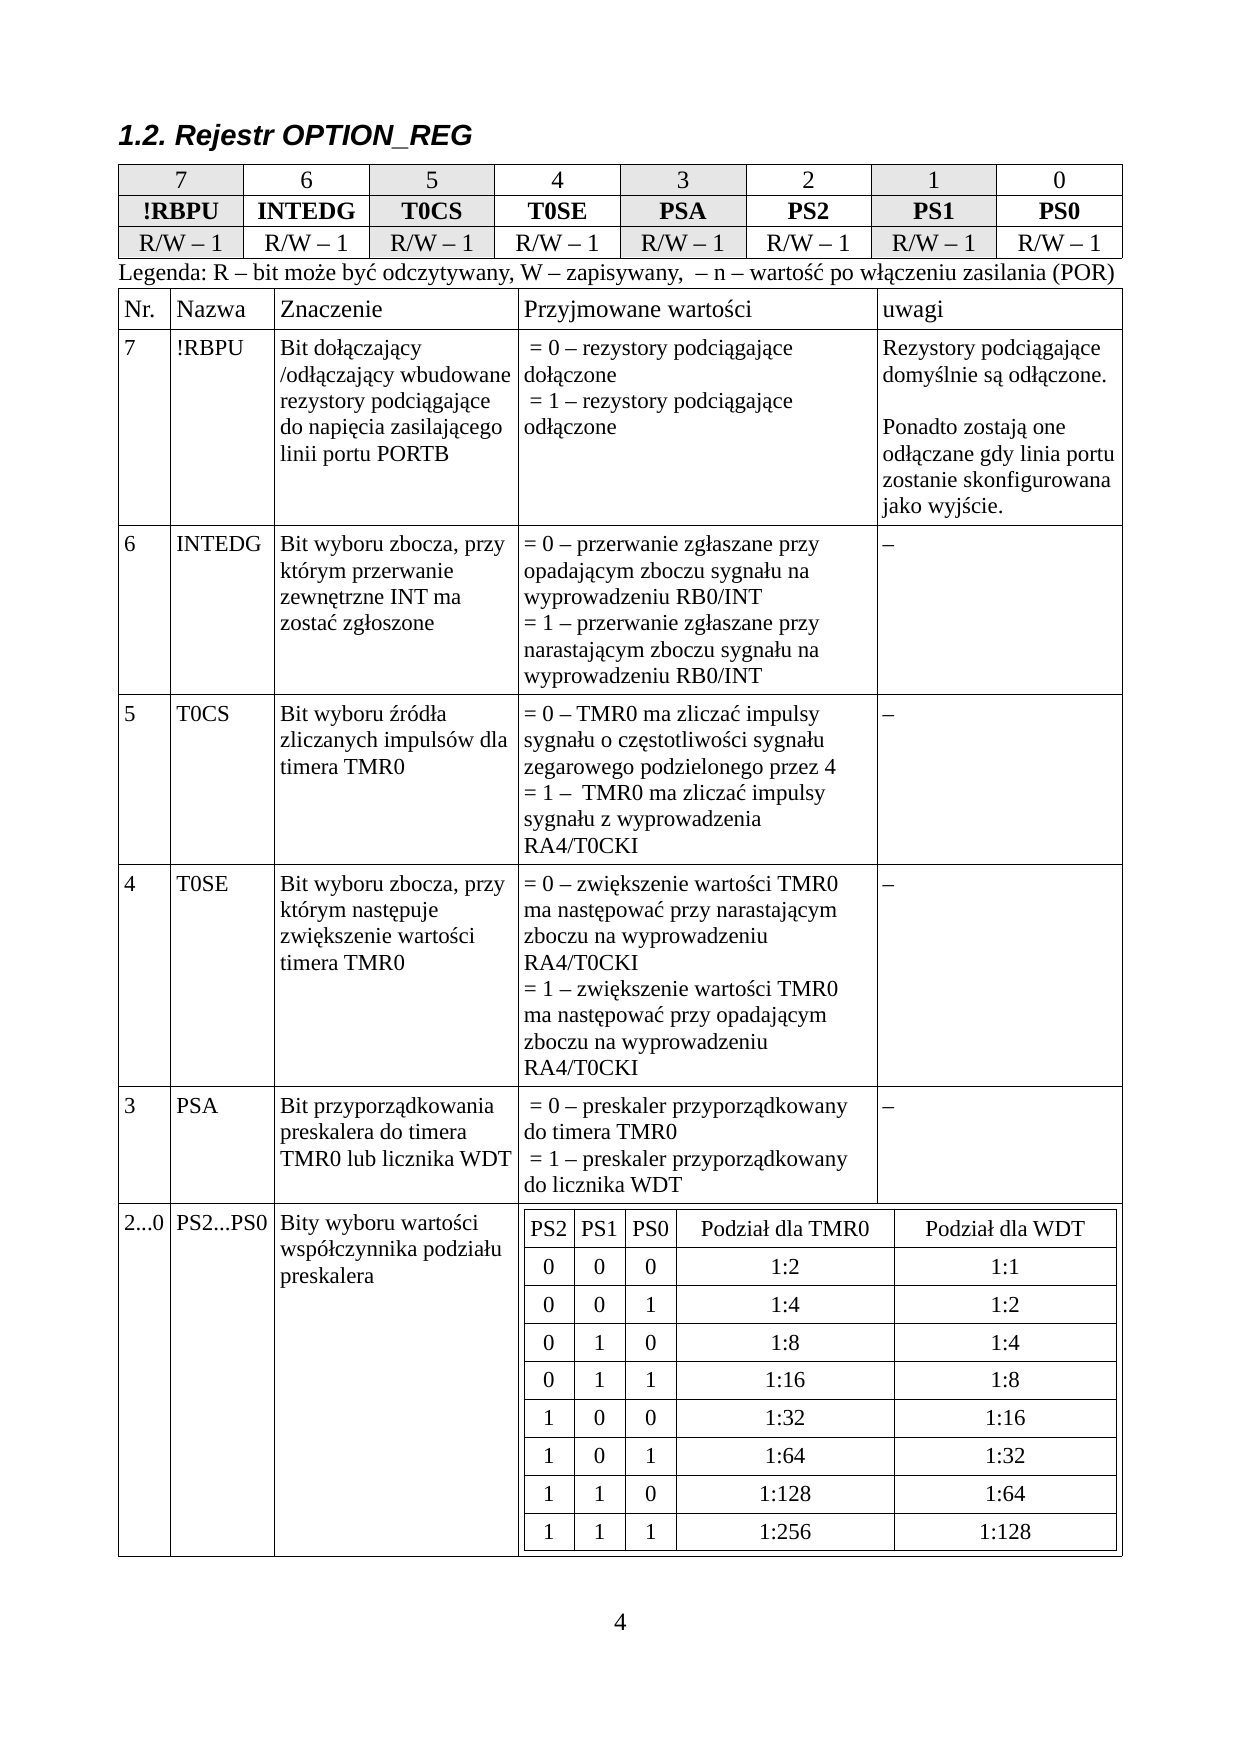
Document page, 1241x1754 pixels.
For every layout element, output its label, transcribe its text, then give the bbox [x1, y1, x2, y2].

table_cell 1 [525, 1514, 574, 1550]
table_cell 0 [575, 1286, 625, 1323]
table_cell PS1 [872, 196, 996, 226]
table_cell – [878, 865, 1122, 1086]
table_cell 1:2 [895, 1286, 1116, 1323]
table_cell 1 [525, 1438, 574, 1474]
table_cell = 0 – zwiększenie wartości TMR0 ma następować przy narastającym zboczu na wyprowadzeniu RA4/T0CKI = 1 – zwiększenie wartości TMR0 ma następować przy opadającym zboczu na wyprowadzeniu RA4/T0CKI [519, 865, 877, 1086]
table_cell 3 [119, 1087, 170, 1203]
table_cell Rezystory podciągające domyślnie są odłączone. Ponadto zostają one odłączane gdy linia portu zostanie skonfigurowana jako wyjście. [878, 330, 1122, 524]
table_cell 1:256 [677, 1514, 894, 1550]
table_header Znaczenie [275, 289, 518, 328]
text Legenda: R – bit może być odczytywany, W – zapisywany, – n – wartość po włączeniu zasilania (POR) [118, 259, 1122, 285]
table_cell PS2...PS0 [171, 1204, 274, 1556]
table_cell 1 [626, 1514, 676, 1550]
table_cell T0SE [495, 196, 620, 226]
table_cell 1:64 [677, 1438, 894, 1474]
table_cell 1 [626, 1438, 676, 1474]
table_cell 0 [626, 1400, 676, 1437]
table_cell PS0 [997, 196, 1122, 226]
table_cell 0 [525, 1286, 574, 1323]
table_cell PSA [171, 1087, 274, 1203]
table_cell !RBPU [171, 330, 274, 524]
table_cell 0 [575, 1438, 625, 1474]
table_cell 1:32 [677, 1400, 894, 1437]
table_cell = 0 – preskaler przyporządkowany do timera TMR0 = 1 – preskaler przyporządkowany do licznika WDT [519, 1087, 877, 1203]
table_cell 0 [626, 1476, 676, 1512]
table_cell 5 [119, 695, 170, 864]
table_cell 4 [119, 865, 170, 1086]
table_header 4 [495, 165, 620, 195]
table_cell 1:16 [895, 1400, 1116, 1437]
table_cell 1 [575, 1514, 625, 1550]
table_cell = 0 – TMR0 ma zliczać impulsy sygnału o częstotliwości sygnału zegarowego podzielonego przez 4 = 1 – TMR0 ma zliczać impulsy sygnału z wyprowadzenia RA4/T0CKI [519, 695, 877, 864]
table_header 3 [621, 165, 746, 195]
table_cell 1:4 [895, 1324, 1116, 1361]
table_header Nr. [119, 289, 170, 328]
table_header Podział dla TMR0 [677, 1210, 894, 1247]
table_cell Bit wyboru zbocza, przy którym przerwanie zewnętrzne INT ma zostać zgłoszone [275, 526, 518, 694]
table_cell = 0 – rezystory podciągające dołączone = 1 – rezystory podciągające odłączone [519, 330, 877, 524]
table_cell 1:128 [895, 1514, 1116, 1550]
table_cell 1 [525, 1400, 574, 1437]
table_cell 0 [575, 1400, 625, 1437]
table_cell 1 [575, 1362, 625, 1399]
table_cell 0 [626, 1248, 676, 1285]
table_header PS2 [525, 1210, 574, 1247]
table_cell 0 [626, 1324, 676, 1361]
table_cell 1:2 [677, 1248, 894, 1285]
table_cell 0 [525, 1324, 574, 1361]
table_cell 1:4 [677, 1286, 894, 1323]
table_header uwagi [878, 289, 1122, 328]
table_cell R/W – 1 [495, 227, 620, 257]
table_header Nazwa [171, 289, 274, 328]
table_cell T0SE [171, 865, 274, 1086]
table_header 0 [997, 165, 1122, 195]
table_cell 1:32 [895, 1438, 1116, 1474]
table_cell Bity wyboru wartości współczynnika podziału preskalera [275, 1204, 518, 1556]
table_cell R/W – 1 [747, 227, 871, 257]
table_cell 1 [626, 1286, 676, 1323]
table_cell T0CS [171, 695, 274, 864]
table_cell R/W – 1 [244, 227, 369, 257]
table_cell T0CS [370, 196, 494, 226]
table_cell 7 [119, 330, 170, 524]
table_cell R/W – 1 [119, 227, 243, 257]
table_cell INTEDG [244, 196, 369, 226]
table_cell R/W – 1 [997, 227, 1122, 257]
table_cell Bit przyporządkowania preskalera do timera TMR0 lub licznika WDT [275, 1087, 518, 1203]
table_header Podział dla WDT [895, 1210, 1116, 1247]
table_header PS1 [575, 1210, 625, 1247]
table_cell 1 [575, 1476, 625, 1512]
table_cell 1 [626, 1362, 676, 1399]
table_cell 1:128 [677, 1476, 894, 1512]
table_cell 1 [575, 1324, 625, 1361]
table_cell Bit wyboru źródła zliczanych impulsów dla timera TMR0 [275, 695, 518, 864]
table_header 1 [872, 165, 996, 195]
table_cell 1:64 [895, 1476, 1116, 1512]
table_cell 1:1 [895, 1248, 1116, 1285]
table_cell 0 [525, 1362, 574, 1399]
table_header PS0 [626, 1210, 676, 1247]
table_cell Bit wyboru zbocza, przy którym następuje zwiększenie wartości timera TMR0 [275, 865, 518, 1086]
table_header 7 [119, 165, 243, 195]
subtitle 1.2. Rejestr OPTION_REG [118, 118, 1122, 152]
table_header 6 [244, 165, 369, 195]
table_header Przyjmowane wartości [519, 289, 877, 328]
table_cell R/W – 1 [621, 227, 746, 257]
table_cell Bit dołączający /odłączający wbudowane rezystory podciągające do napięcia zasilającego linii portu PORTB [275, 330, 518, 524]
table_cell – [878, 695, 1122, 864]
table_cell 0 [525, 1248, 574, 1285]
table_cell – [878, 1087, 1122, 1203]
table_cell 2...0 [119, 1204, 170, 1556]
table_cell 1:8 [677, 1324, 894, 1361]
table_cell PSA [621, 196, 746, 226]
table_header 2 [747, 165, 871, 195]
table_cell 1 [525, 1476, 574, 1512]
table_cell = 0 – przerwanie zgłaszane przy opadającym zboczu sygnału na wyprowadzeniu RB0/INT = 1 – przerwanie zgłaszane przy narastającym zboczu sygnału na wyprowadzeniu RB0/INT [519, 526, 877, 694]
table_cell R/W – 1 [872, 227, 996, 257]
table_cell INTEDG [171, 526, 274, 694]
table_cell R/W – 1 [370, 227, 494, 257]
table_cell 1:8 [895, 1362, 1116, 1399]
table_cell PS2 [747, 196, 871, 226]
table_cell 6 [119, 526, 170, 694]
table_cell !RBPU [119, 196, 243, 226]
table_cell – [878, 526, 1122, 694]
table_cell 0 [575, 1248, 625, 1285]
table_cell 1:16 [677, 1362, 894, 1399]
table_cell [519, 1204, 1122, 1556]
table_header 5 [370, 165, 494, 195]
